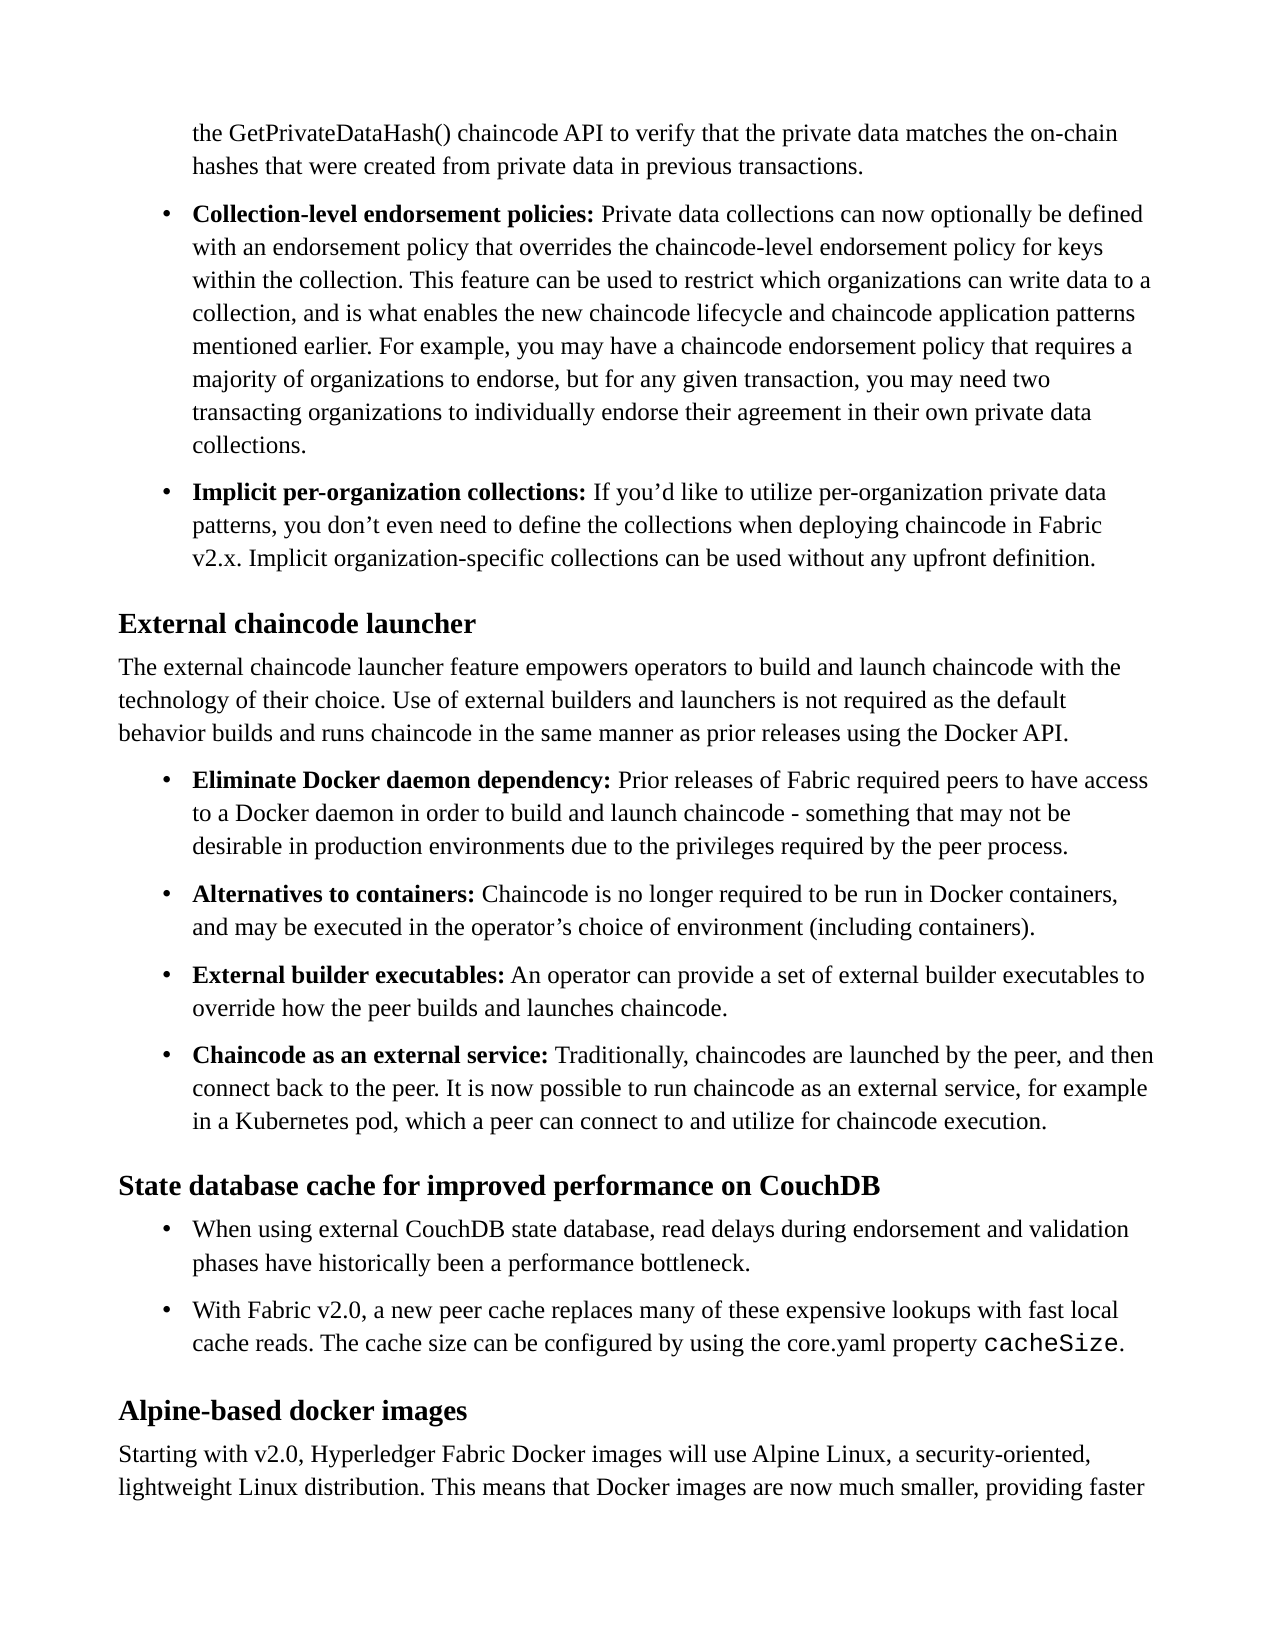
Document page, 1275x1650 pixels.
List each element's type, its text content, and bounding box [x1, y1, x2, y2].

list When using external CouchDB state database, read delays during endorsement and validation phases have historically been a performance bottleneck. [162, 1214, 1157, 1276]
subtitle Alpine-based docker images [118, 1393, 1157, 1426]
list With Fabric v2.0, a new peer cache replaces many of these expensive lookups with fast local cache reads. The cache size can be configured by using the core.yaml property cacheSize. [162, 1295, 1157, 1359]
list External builder executables: An operator can provide a set of external builder executables to override how the peer builds and launches chaincode. [162, 960, 1157, 1021]
list Alternatives to containers: Chaincode is no longer required to be run in Docker containers, and may be executed in the operator’s choice of environment (including containers). [162, 879, 1157, 941]
list Collection-level endorsement policies: Private data collections can now optionally be defined with an endorsement policy that overrides the chaincode-level endorsement policy for keys within the collection. This feature can be used to restrict which organizations can write data to a collection, and is what enables the new chaincode lifecycle and chaincode application patterns mentioned earlier. For example, you may have a chaincode endorsement policy that requires a majority of organizations to endorse, but for any given transaction, you may need two transacting organizations to individually endorse their agreement in their own private data collections. [162, 199, 1157, 459]
list Implicit per-organization collections: If you’d like to utilize per-organization private data patterns, you don’t even need to define the collections when deploying chaincode in Fabric v2.x. Implicit organization-specific collections can be used without any upfront definition. [162, 477, 1157, 572]
list the GetPrivateDataHash() chaincode API to verify that the private data matches the on-chain hashes that were created from private data in previous transactions. [162, 118, 1157, 180]
list Chaincode as an external service: Traditionally, chaincodes are launched by the peer, and then connect back to the peer. It is now possible to run chaincode as an external service, for example in a Kubernetes pod, which a peer can connect to and utilize for chaincode execution. [162, 1040, 1157, 1135]
text The external chaincode launcher feature empowers operators to build and launch chaincode with the technology of their choice. Use of external builders and launchers is not required as the default behavior builds and runs chaincode in the same manner as prior releases using the Docker API. [118, 652, 1157, 747]
text Starting with v2.0, Hyperledger Fabric Docker images will use Alpine Linux, a security-oriented, lightweight Linux distribution. This means that Docker images are now much smaller, providing faster [118, 1439, 1157, 1501]
subtitle External chaincode launcher [118, 606, 1157, 639]
subtitle State database cache for improved performance on CouchDB [118, 1168, 1157, 1202]
list Eliminate Docker daemon dependency: Prior releases of Fabric required peers to have access to a Docker daemon in order to build and launch chaincode - something that may not be desirable in production environments due to the privileges required by the peer process. [162, 765, 1157, 860]
